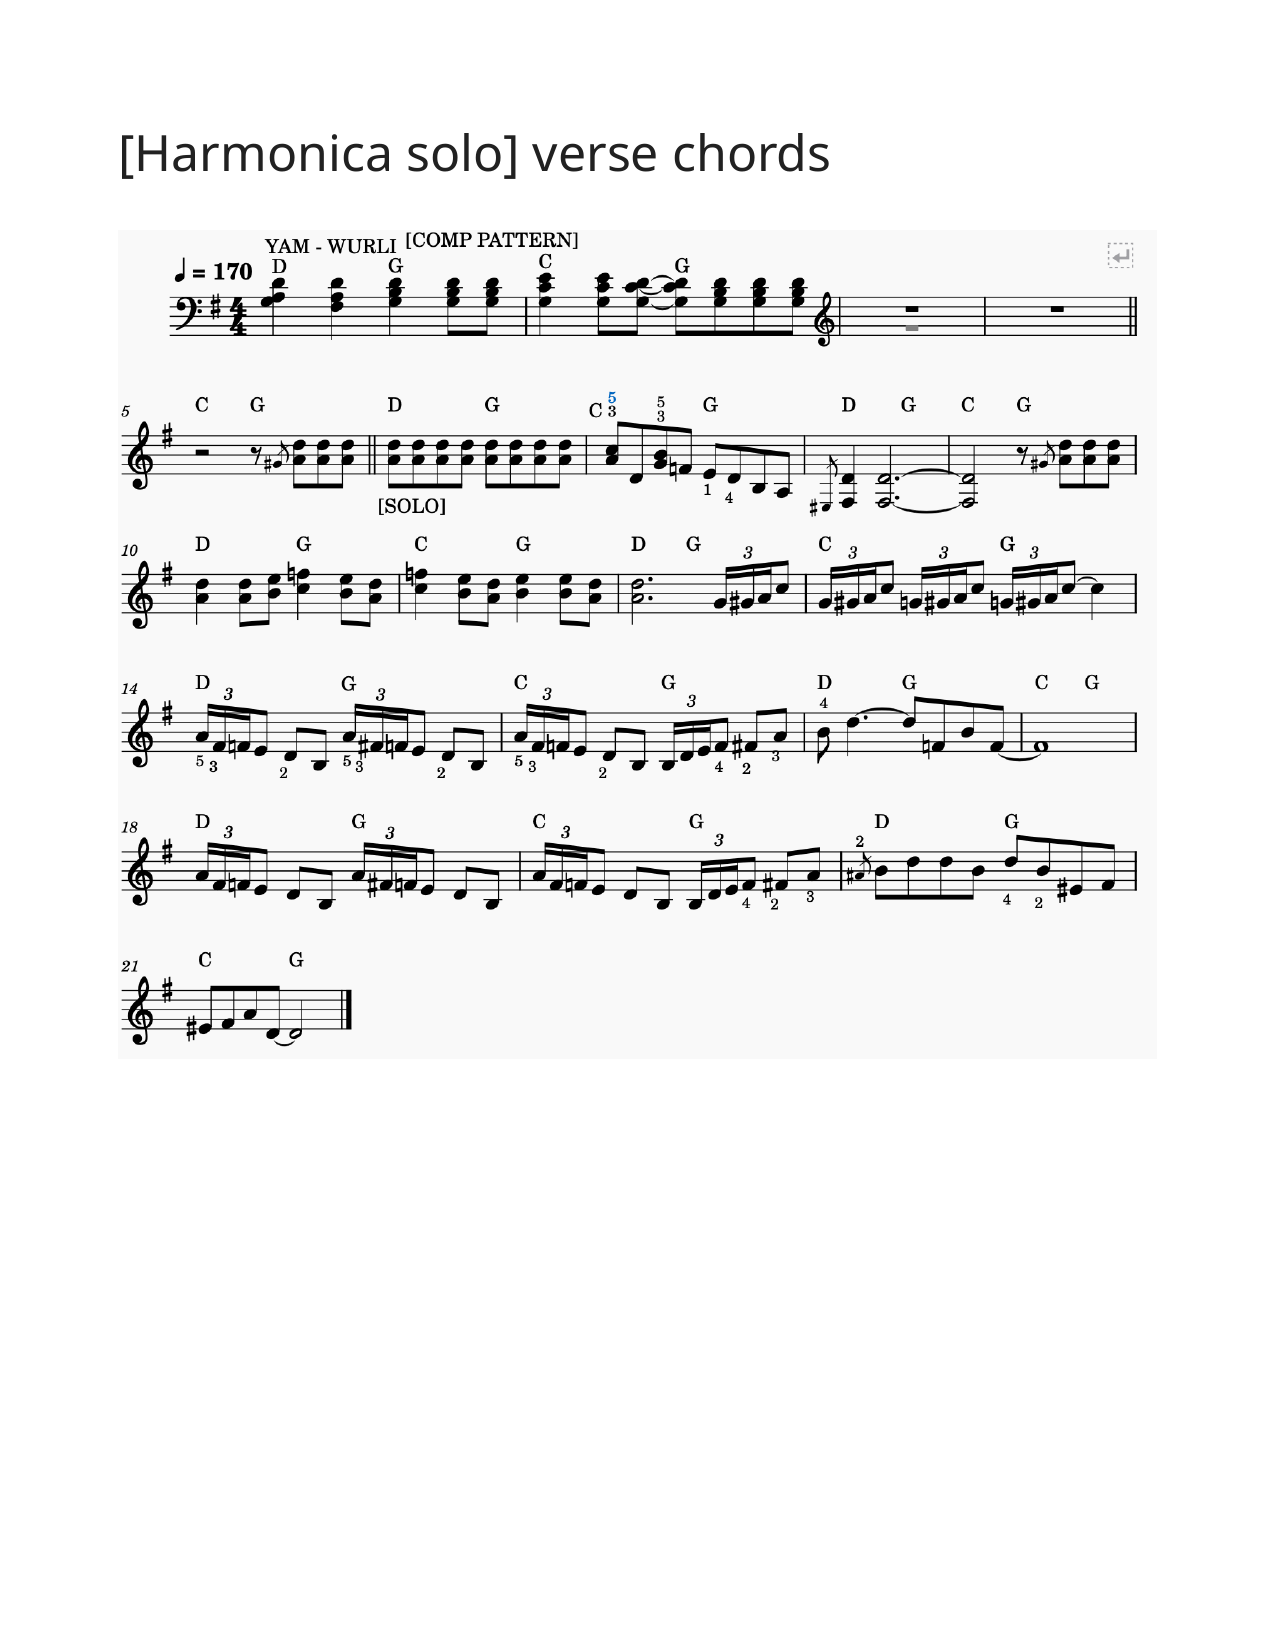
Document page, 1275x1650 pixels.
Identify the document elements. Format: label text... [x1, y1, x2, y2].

text [Harmonica solo] verse chords [118, 118, 1157, 186]
picture [118, 230, 1157, 1059]
